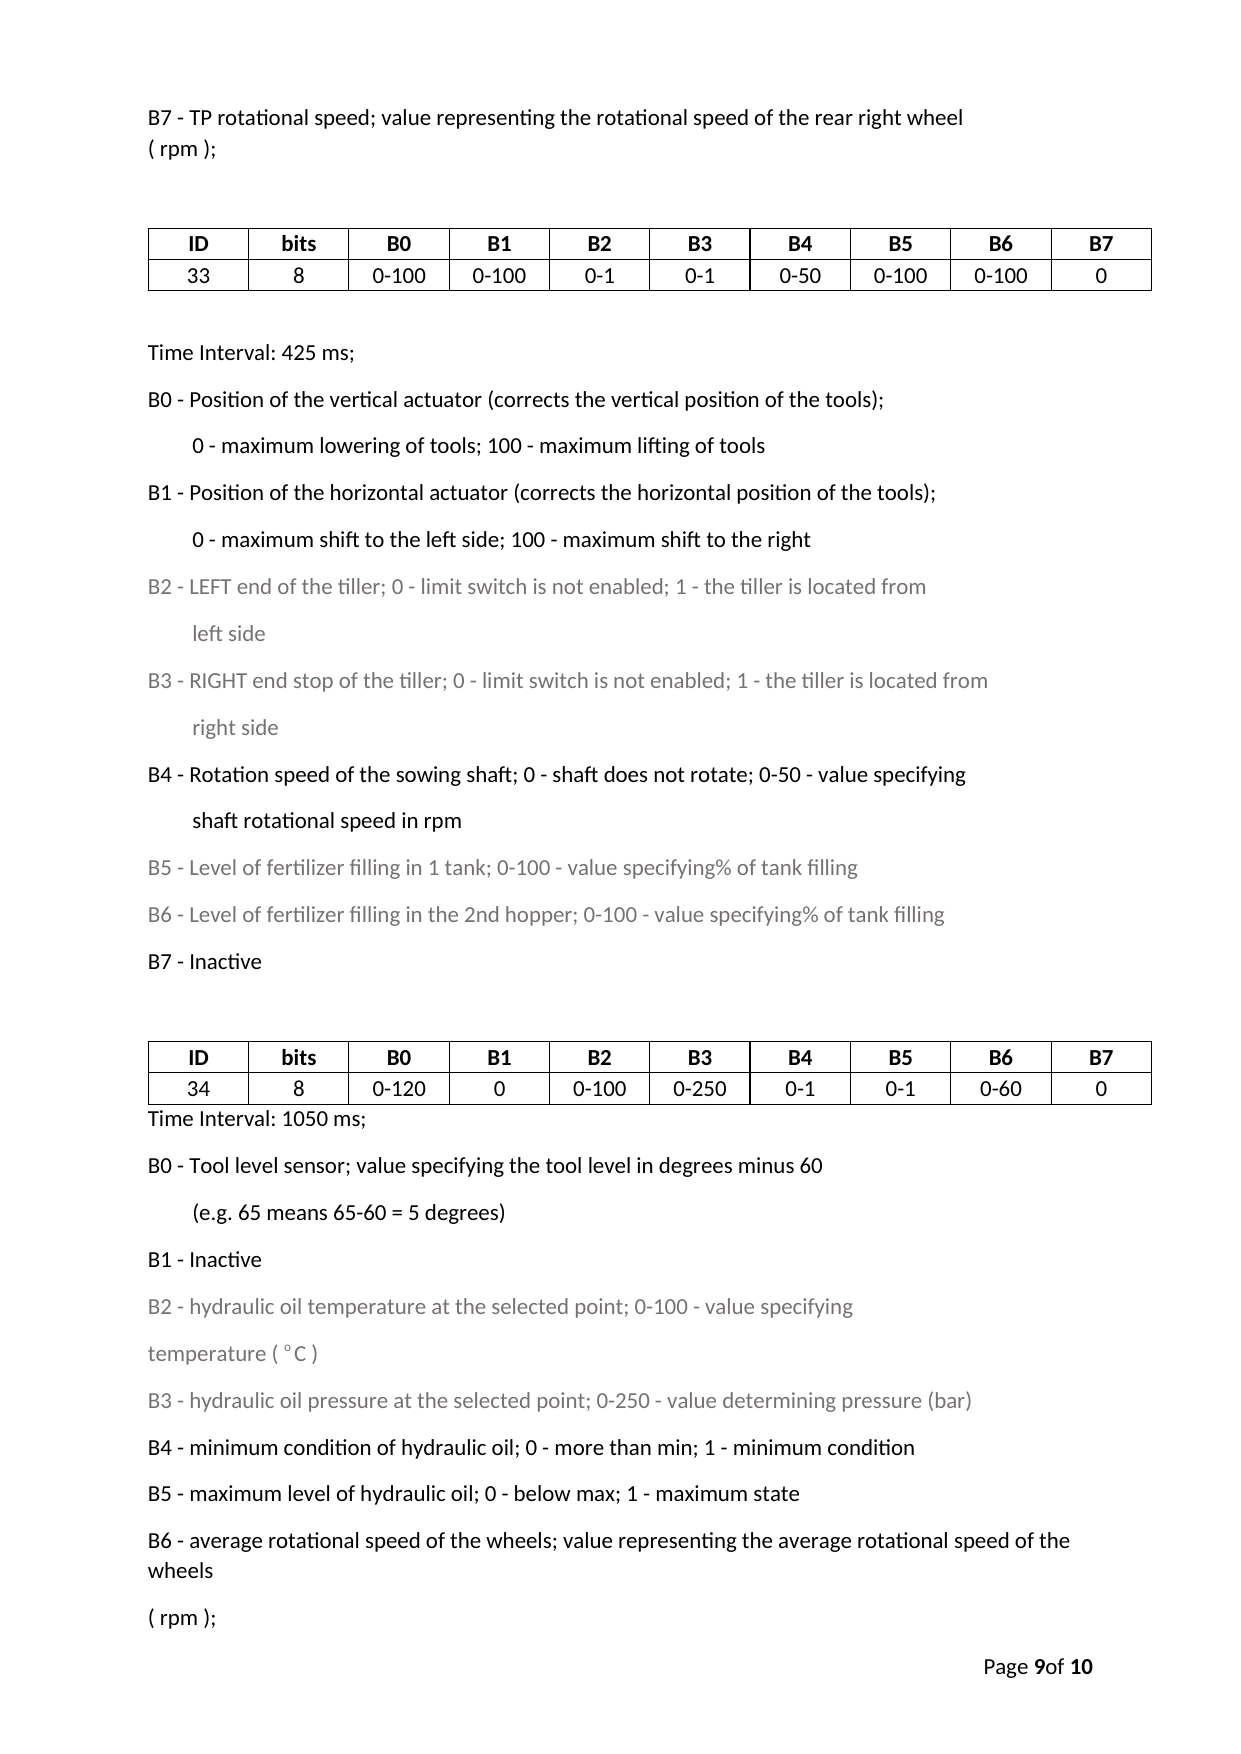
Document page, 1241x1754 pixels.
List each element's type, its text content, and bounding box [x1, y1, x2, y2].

table_cell 0-100 [349, 260, 449, 290]
table_header B6 [951, 1042, 1051, 1072]
text B1 - Inactive [148, 1245, 1093, 1273]
table_header B0 [349, 229, 449, 259]
text left side [148, 619, 1093, 647]
text shaft rotational speed in rpm [148, 807, 1093, 834]
table_header B5 [851, 229, 950, 259]
text B0 - Tool level sensor; value specifying the tool level in degrees minus 60 [148, 1151, 1093, 1179]
text right side [148, 713, 1093, 741]
table_header B7 [1052, 1042, 1151, 1072]
text ( rpm ); [148, 1603, 1093, 1631]
text B2 - LEFT end of the tiller; 0 - limit switch is not enabled; 1 - the tiller is located from [148, 572, 1093, 600]
text B0 - Position of the vertical actuator (corrects the vertical position of the tools); [148, 385, 1093, 413]
text 0 - maximum shift to the left side; 100 - maximum shift to the right [148, 525, 1093, 553]
table_header B5 [851, 1042, 950, 1072]
table_cell 0-100 [450, 260, 549, 290]
table_cell 0-1 [851, 1073, 950, 1103]
table_cell 0 [1052, 1073, 1151, 1103]
table_header B1 [450, 1042, 549, 1072]
text B5 - Level of fertilizer filling in 1 tank; 0-100 - value specifying% of tank filling [148, 853, 1093, 881]
table_cell 0 [450, 1073, 549, 1103]
table_cell 8 [249, 260, 348, 290]
table_header B4 [751, 1042, 850, 1072]
table_header B7 [1052, 229, 1151, 259]
text Time Interval: 425 ms; [148, 338, 1093, 366]
text B5 - maximum level of hydraulic oil; 0 - below max; 1 - maximum state [148, 1479, 1093, 1507]
table_cell 0-50 [751, 260, 850, 290]
text B7 - Inactive [148, 947, 1093, 975]
text B6 - average rotational speed of the wheels; value representing the average rotational speed of the wheels [148, 1526, 1093, 1584]
table_header B1 [450, 229, 549, 259]
table_cell 0-100 [550, 1073, 649, 1103]
table_cell 0-100 [951, 260, 1051, 290]
text B3 - hydraulic oil pressure at the selected point; 0-250 - value determining pressure (bar) [148, 1386, 1093, 1414]
text B3 - RIGHT end stop of the tiller; 0 - limit switch is not enabled; 1 - the tiller is located from [148, 666, 1093, 694]
text B4 - minimum condition of hydraulic oil; 0 - more than min; 1 - minimum condition [148, 1433, 1093, 1461]
text B6 - Level of fertilizer filling in the 2nd hopper; 0-100 - value specifying% of tank filling [148, 900, 1093, 928]
table_cell 0-60 [951, 1073, 1051, 1103]
table_header bits [249, 1042, 348, 1072]
table_cell 0-1 [650, 260, 749, 290]
table_cell 33 [149, 260, 248, 290]
text B7 - TP rotational speed; value representing the rotational speed of the rear right wheel ( rpm ); [148, 103, 1093, 162]
text B1 - Position of the horizontal actuator (corrects the horizontal position of the tools); [148, 478, 1093, 506]
table_cell 0-120 [349, 1073, 449, 1103]
text temperature ( o C ) [148, 1339, 1093, 1367]
table_cell 34 [149, 1073, 248, 1103]
table_header bits [249, 229, 348, 259]
table_cell 0-1 [751, 1073, 850, 1103]
table_header ID [149, 229, 248, 259]
table_header B2 [550, 1042, 649, 1072]
table_cell 0-100 [851, 260, 950, 290]
text (e.g. 65 means 65-60 = 5 degrees) [148, 1198, 1093, 1226]
table_cell 8 [249, 1073, 348, 1103]
table_header B6 [951, 229, 1051, 259]
text B2 - hydraulic oil temperature at the selected point; 0-100 - value specifying [148, 1292, 1093, 1320]
table_header B2 [550, 229, 649, 259]
text 0 - maximum lowering of tools; 100 - maximum lifting of tools [148, 432, 1093, 459]
table_header B3 [650, 229, 749, 259]
table_cell 0-250 [650, 1073, 749, 1103]
text Time Interval: 1050 ms; [148, 1105, 1093, 1132]
table_header ID [149, 1042, 248, 1072]
table_header B0 [349, 1042, 449, 1072]
table_cell 0 [1052, 260, 1151, 290]
table_header B4 [751, 229, 850, 259]
text B4 - Rotation speed of the sowing shaft; 0 - shaft does not rotate; 0-50 - value specifying [148, 760, 1093, 788]
table_header B3 [650, 1042, 749, 1072]
table_cell 0-1 [550, 260, 649, 290]
